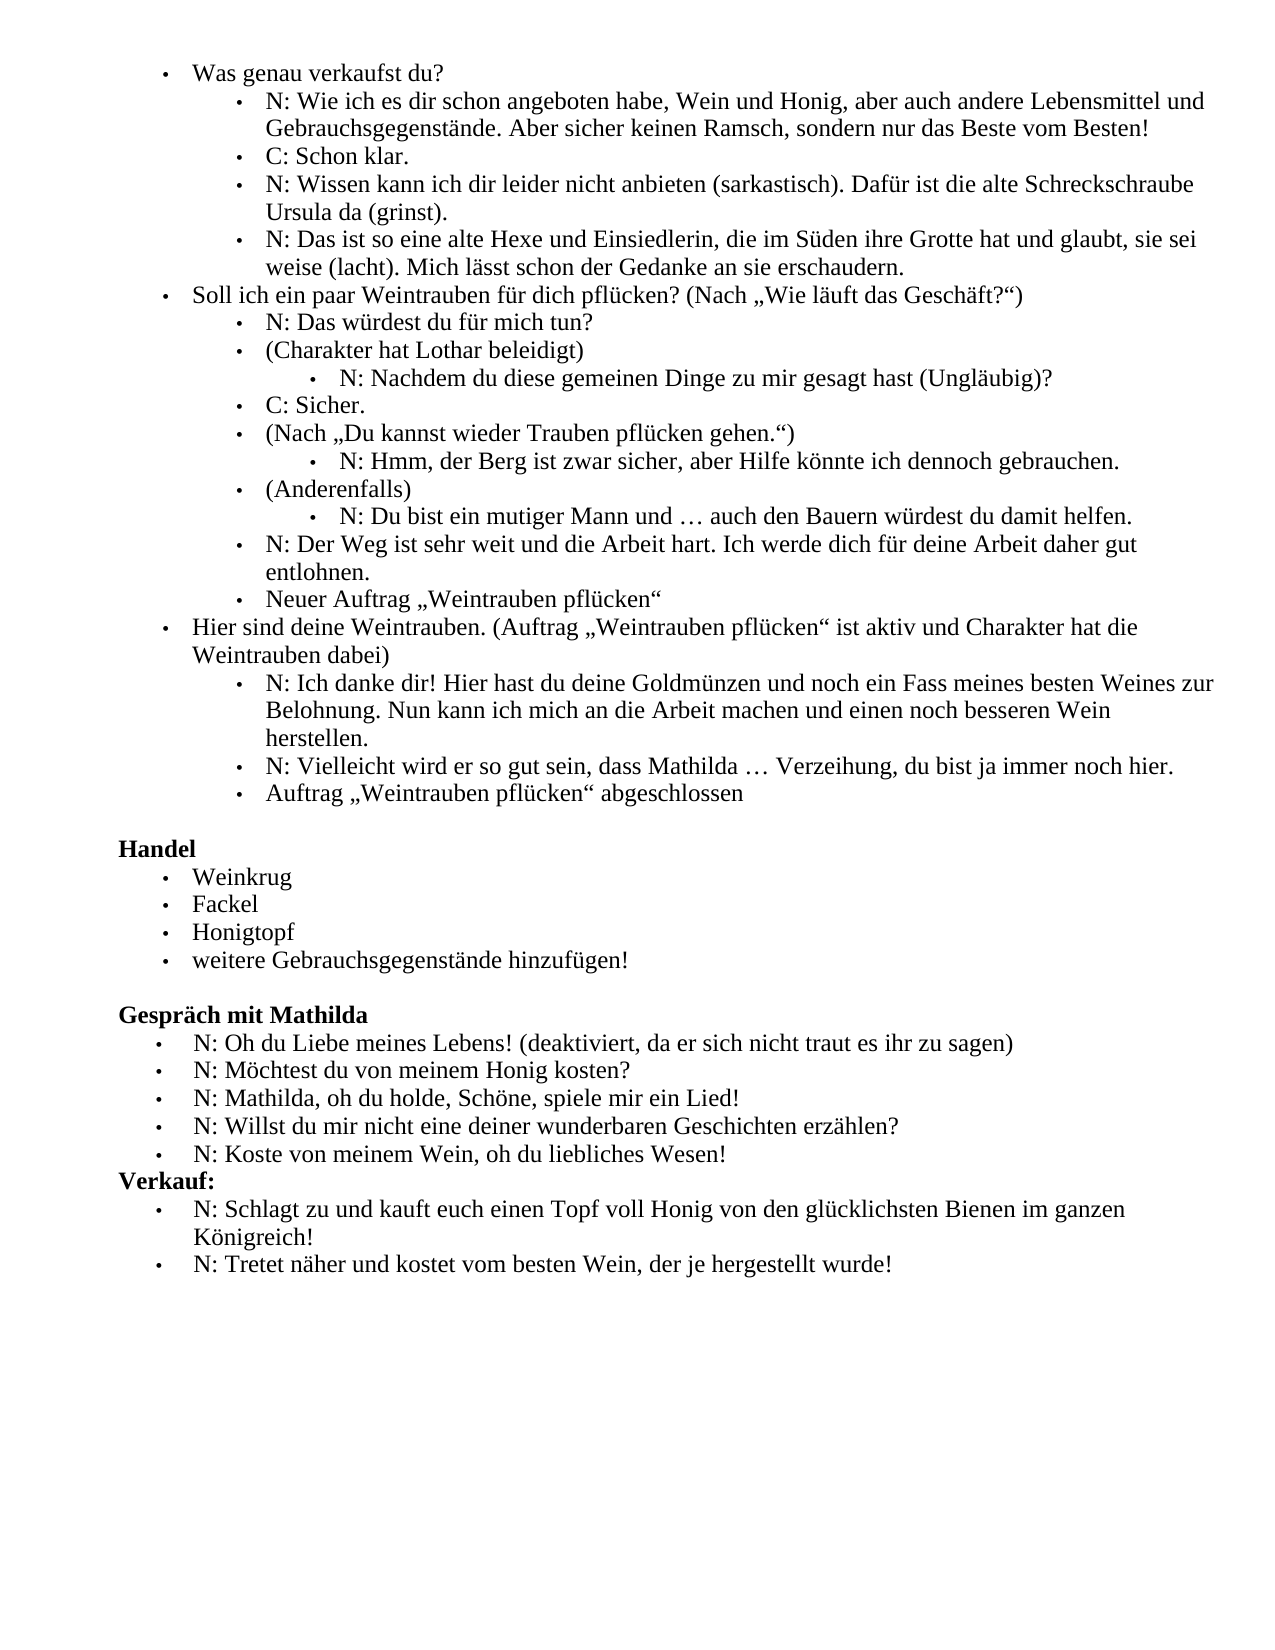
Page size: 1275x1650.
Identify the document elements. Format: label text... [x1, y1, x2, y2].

list N: Das ist so eine alte Hexe und Einsiedlerin, die im Süden ihre Grotte hat und glaubt, sie sei weise (lacht). Mich lässt schon der Gedanke an sie erschaudern. [236, 225, 1216, 281]
list Weinkrug [162, 863, 1216, 890]
text Verkauf: [118, 1167, 1216, 1195]
list N: Das würdest du für mich tun? [236, 308, 1216, 336]
list N: Vielleicht wird er so gut sein, dass Mathilda … Verzeihung, du bist ja immer noch hier. [236, 752, 1216, 779]
list Fackel [162, 890, 1216, 918]
list N: Ich danke dir! Hier hast du deine Goldmünzen und noch ein Fass meines besten Weines zur Belohnung. Nun kann ich mich an die Arbeit machen und einen noch besseren Wein herstellen. [236, 669, 1216, 752]
list C: Sicher. [236, 392, 1216, 419]
list N: Nachdem du diese gemeinen Dinge zu mir gesagt hast (Ungläubig)? [309, 364, 1216, 392]
list N: Wie ich es dir schon angeboten habe, Wein und Honig, aber auch andere Lebensmittel und Gebrauchsgegenstände. Aber sicher keinen Ramsch, sondern nur das Beste vom Besten! [236, 87, 1216, 142]
list Neuer Auftrag „Weintrauben pflücken“ [236, 586, 1216, 613]
list N: Wissen kann ich dir leider nicht anbieten (sarkastisch). Dafür ist die alte Schreckschraube Ursula da (grinst). [236, 170, 1216, 225]
list Hier sind deine Weintrauben. (Auftrag „Weintrauben pflücken“ ist aktiv und Charakter hat die Weintrauben dabei) [162, 613, 1216, 669]
list N: Koste von meinem Wein, oh du liebliches Wesen! [156, 1140, 1216, 1167]
list N: Oh du Liebe meines Lebens! (deaktiviert, da er sich nicht traut es ihr zu sagen) [156, 1029, 1216, 1057]
list Was genau verkaufst du? [162, 59, 1216, 87]
list N: Hmm, der Berg ist zwar sicher, aber Hilfe könnte ich dennoch gebrauchen. [309, 447, 1216, 475]
list N: Mathilda, oh du holde, Schöne, spiele mir ein Lied! [156, 1084, 1216, 1112]
list N: Der Weg ist sehr weit und die Arbeit hart. Ich werde dich für deine Arbeit daher gut entlohnen. [236, 530, 1216, 586]
list C: Schon klar. [236, 142, 1216, 170]
list weitere Gebrauchsgegenstände hinzufügen! [162, 946, 1216, 973]
list (Anderenfalls) [236, 475, 1216, 502]
list N: Du bist ein mutiger Mann und … auch den Bauern würdest du damit helfen. [309, 502, 1216, 530]
list N: Willst du mir nicht eine deiner wunderbaren Geschichten erzählen? [156, 1112, 1216, 1140]
list Honigtopf [162, 918, 1216, 946]
list N: Schlagt zu und kauft euch einen Topf voll Honig von den glücklichsten Bienen im ganzen Königreich! [156, 1195, 1216, 1251]
text Gespräch mit Mathilda [118, 1001, 1216, 1029]
list Auftrag „Weintrauben pflücken“ abgeschlossen [236, 779, 1216, 807]
text Handel [118, 807, 1216, 863]
list Soll ich ein paar Weintrauben für dich pflücken? (Nach „Wie läuft das Geschäft?“) [162, 281, 1216, 308]
list (Nach „Du kannst wieder Trauben pflücken gehen.“) [236, 419, 1216, 447]
list N: Tretet näher und kostet vom besten Wein, der je hergestellt wurde! [156, 1251, 1216, 1278]
list N: Möchtest du von meinem Honig kosten? [156, 1057, 1216, 1084]
list (Charakter hat Lothar beleidigt) [236, 336, 1216, 364]
